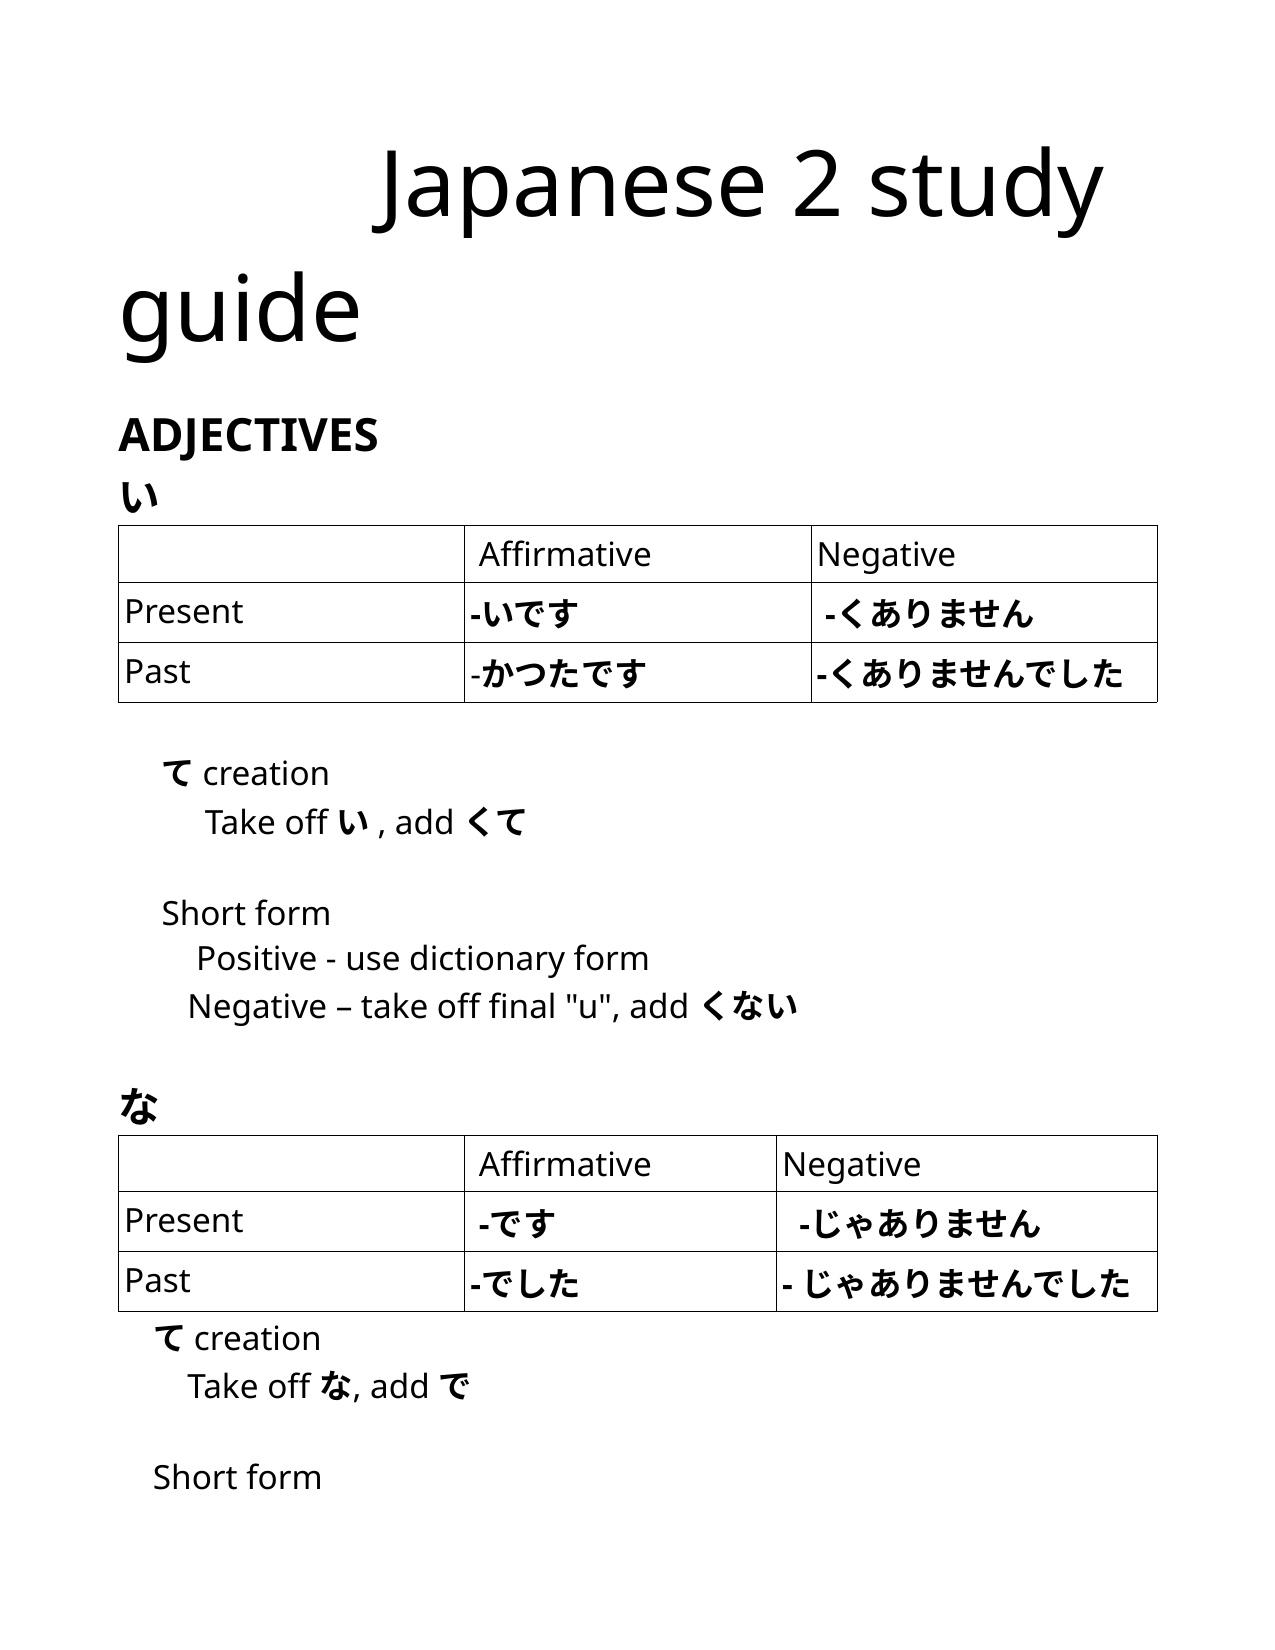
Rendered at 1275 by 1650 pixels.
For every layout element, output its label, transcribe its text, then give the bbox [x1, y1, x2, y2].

text て creation Take off い , add くて Short form Positive - use dictionary form Negative – take off final "u", add くない な [118, 703, 1157, 1134]
table_header Negative [777, 1136, 1157, 1191]
table_cell -くありません [812, 583, 1157, 642]
table_cell -でした [465, 1252, 776, 1311]
table_header Affirmative [465, 526, 811, 582]
table_header Affirmative [465, 1136, 776, 1191]
text て creation Take off な, add で [118, 1312, 1157, 1408]
table_cell -くありませんでした [812, 643, 1157, 702]
table_cell Present [119, 1192, 464, 1251]
text Short form [118, 1408, 1157, 1499]
table_cell Past [119, 643, 464, 702]
table_cell -かつたです [465, 643, 811, 702]
table_cell Present [119, 583, 464, 642]
table_cell -いです [465, 583, 811, 642]
table_cell - じゃありませんでした [777, 1252, 1157, 1311]
table_cell Past [119, 1252, 464, 1311]
table_cell -です [465, 1192, 776, 1251]
table_header Negative [812, 526, 1157, 582]
table_cell -じゃありません [777, 1192, 1157, 1251]
table_header [119, 1136, 464, 1191]
table_header [119, 526, 464, 582]
text ADJECTIVES い [118, 402, 1157, 525]
text Japanese 2 study guide [118, 118, 1157, 402]
